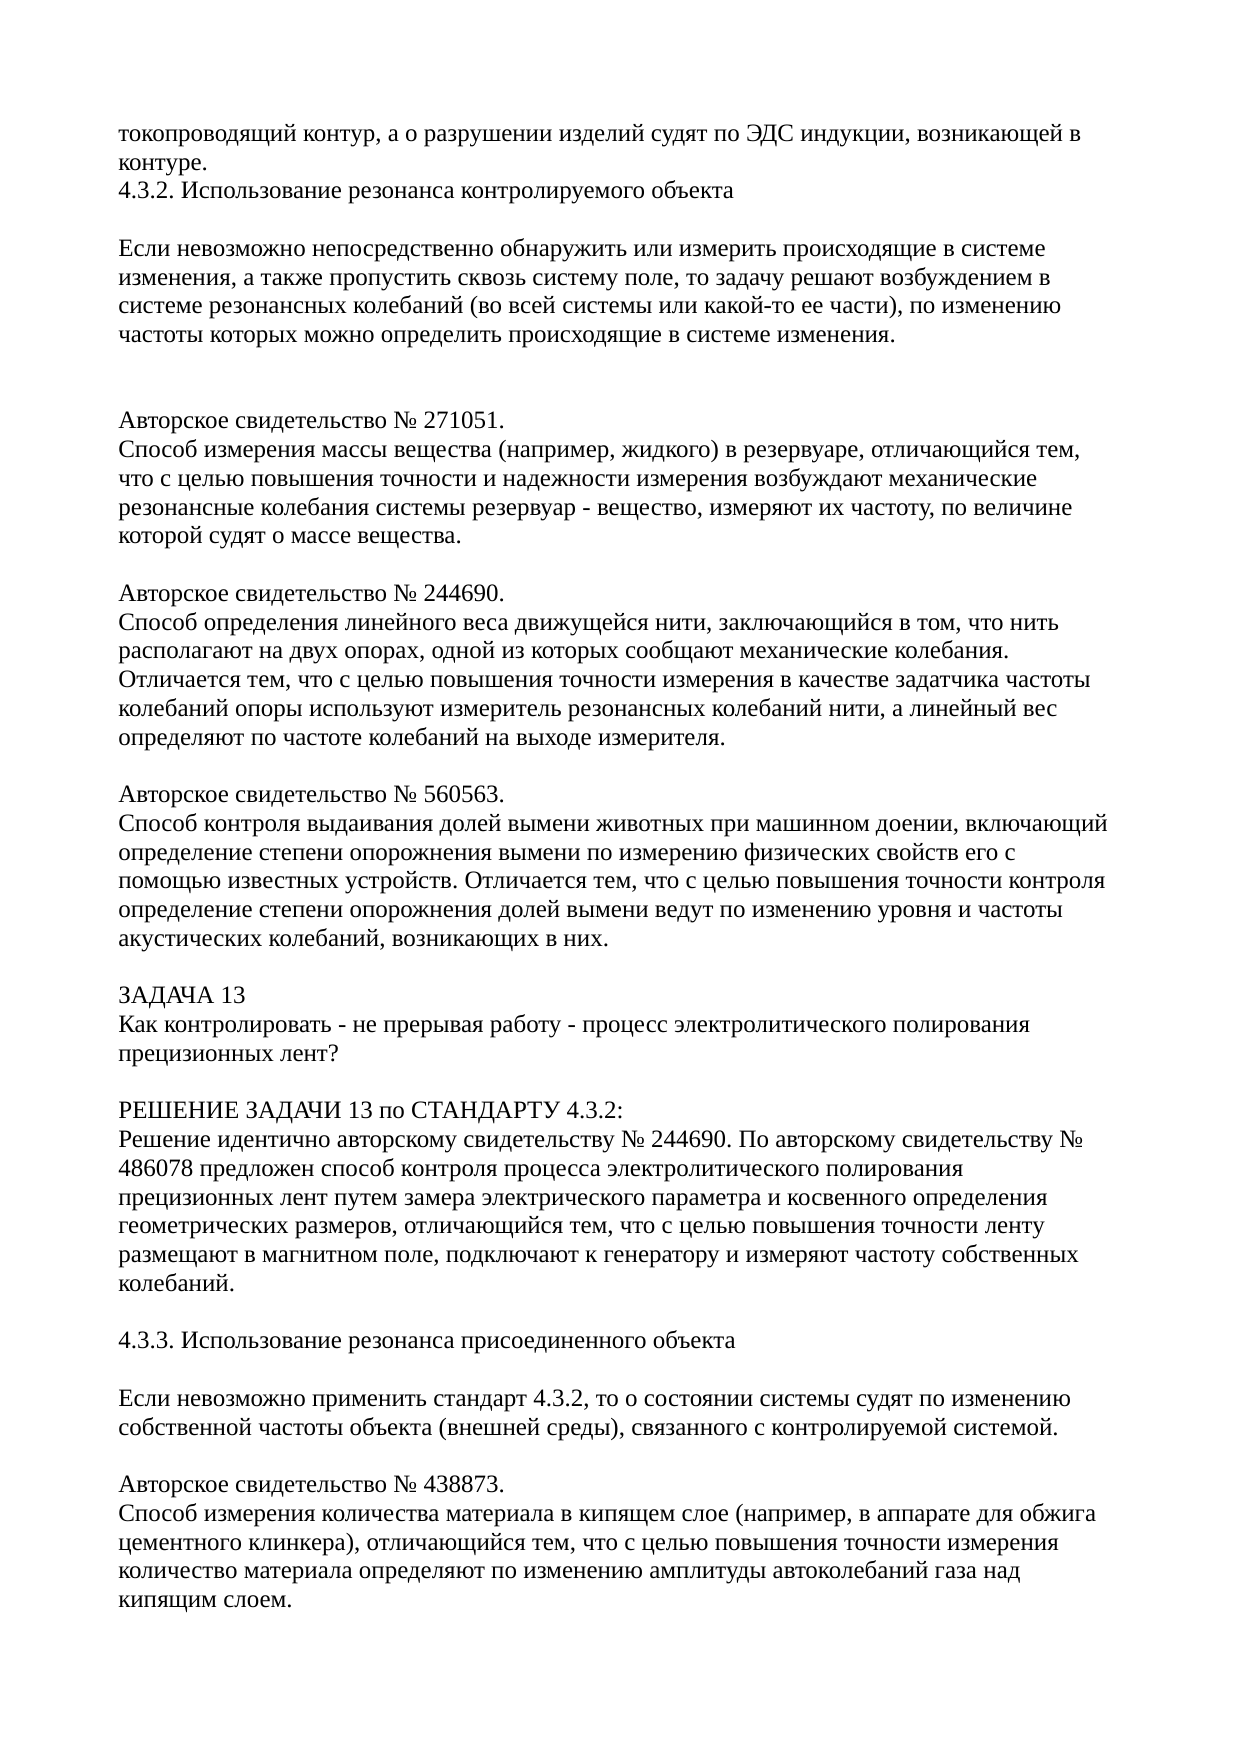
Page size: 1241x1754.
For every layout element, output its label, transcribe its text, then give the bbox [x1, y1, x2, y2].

text Как контролировать - не прерывая работу - процесс электролитического полирования прецизионных лент? [118, 1009, 1122, 1067]
text Способ определения линейного веса движущейся нити, заключающийся в том, что нить располагают на двух опорах, одной из которых сообщают механические колебания. Отличается тем, что с целью повышения точности измерения в качестве задатчика частоты колебаний опоры используют измеритель резонансных колебаний нити, а линейный вес определяют по частоте колебаний на выходе измерителя. [118, 607, 1122, 751]
text Способ контроля выдаивания долей вымени животных при машинном доении, включающий определение степени опорожнения вымени по измерению физических свойств его с помощью известных устройств. Отличается тем, что с целью повышения точности контроля определение степени опорожнения долей вымени ведут по изменению уровня и частоты акустических колебаний, возникающих в них. [118, 808, 1122, 952]
text Авторское свидетельство № 560563. [118, 779, 1122, 808]
text токопроводящий контур, а о разрушении изделий судят по ЭДС индукции, возникающей в контуре. [118, 118, 1122, 176]
text Решение идентично авторскому свидетельству № 244690. По авторскому свидетельству № 486078 предложен способ контроля процесса электролитического полирования прецизионных лент путем замера электрического параметра и косвенного определения геометрических размеров, отличающийся тем, что с целью повышения точности ленту размещают в магнитном поле, подключают к генератору и измеряют частоту собственных колебаний. [118, 1124, 1122, 1297]
text Если невозможно применить стандарт 4.3.2, то о состоянии системы судят по изменению собственной частоты объекта (внешней среды), связанного с контролируемой системой. [118, 1383, 1122, 1441]
text Если невозможно непосредственно обнаружить или измерить происходящие в системе изменения, а также пропустить сквозь систему поле, то задачу решают возбуждением в системе резонансных колебаний (во всей системы или какой-то ее части), по изменению частоты которых можно определить происходящие в системе изменения. [118, 233, 1122, 348]
text ЗАДАЧА 13 [118, 981, 1122, 1009]
text РЕШЕНИЕ ЗАДАЧИ 13 по СТАНДАРТУ 4.3.2: [118, 1096, 1122, 1124]
text Авторское свидетельство № 244690. [118, 578, 1122, 607]
text Способ измерения массы вещества (например, жидкого) в резервуаре, отличающийся тем, что с целью повышения точности и надежности измерения возбуждают механические резонансные колебания системы резервуар - вещество, измеряют их частоту, по величине которой судят о массе вещества. [118, 434, 1122, 549]
text 4.3.2. Использование резонанса контролируемого объекта [118, 176, 1122, 204]
text Способ измерения количества материала в кипящем слое (например, в аппарате для обжига цементного клинкера), отличающийся тем, что с целью повышения точности измерения количество материала определяют по изменению амплитуды автоколебаний газа над кипящим слоем. [118, 1498, 1122, 1613]
text 4.3.3. Использование резонанса присоединенного объекта [118, 1326, 1122, 1354]
text Авторское свидетельство № 438873. [118, 1469, 1122, 1498]
text Авторское свидетельство № 271051. [118, 406, 1122, 434]
